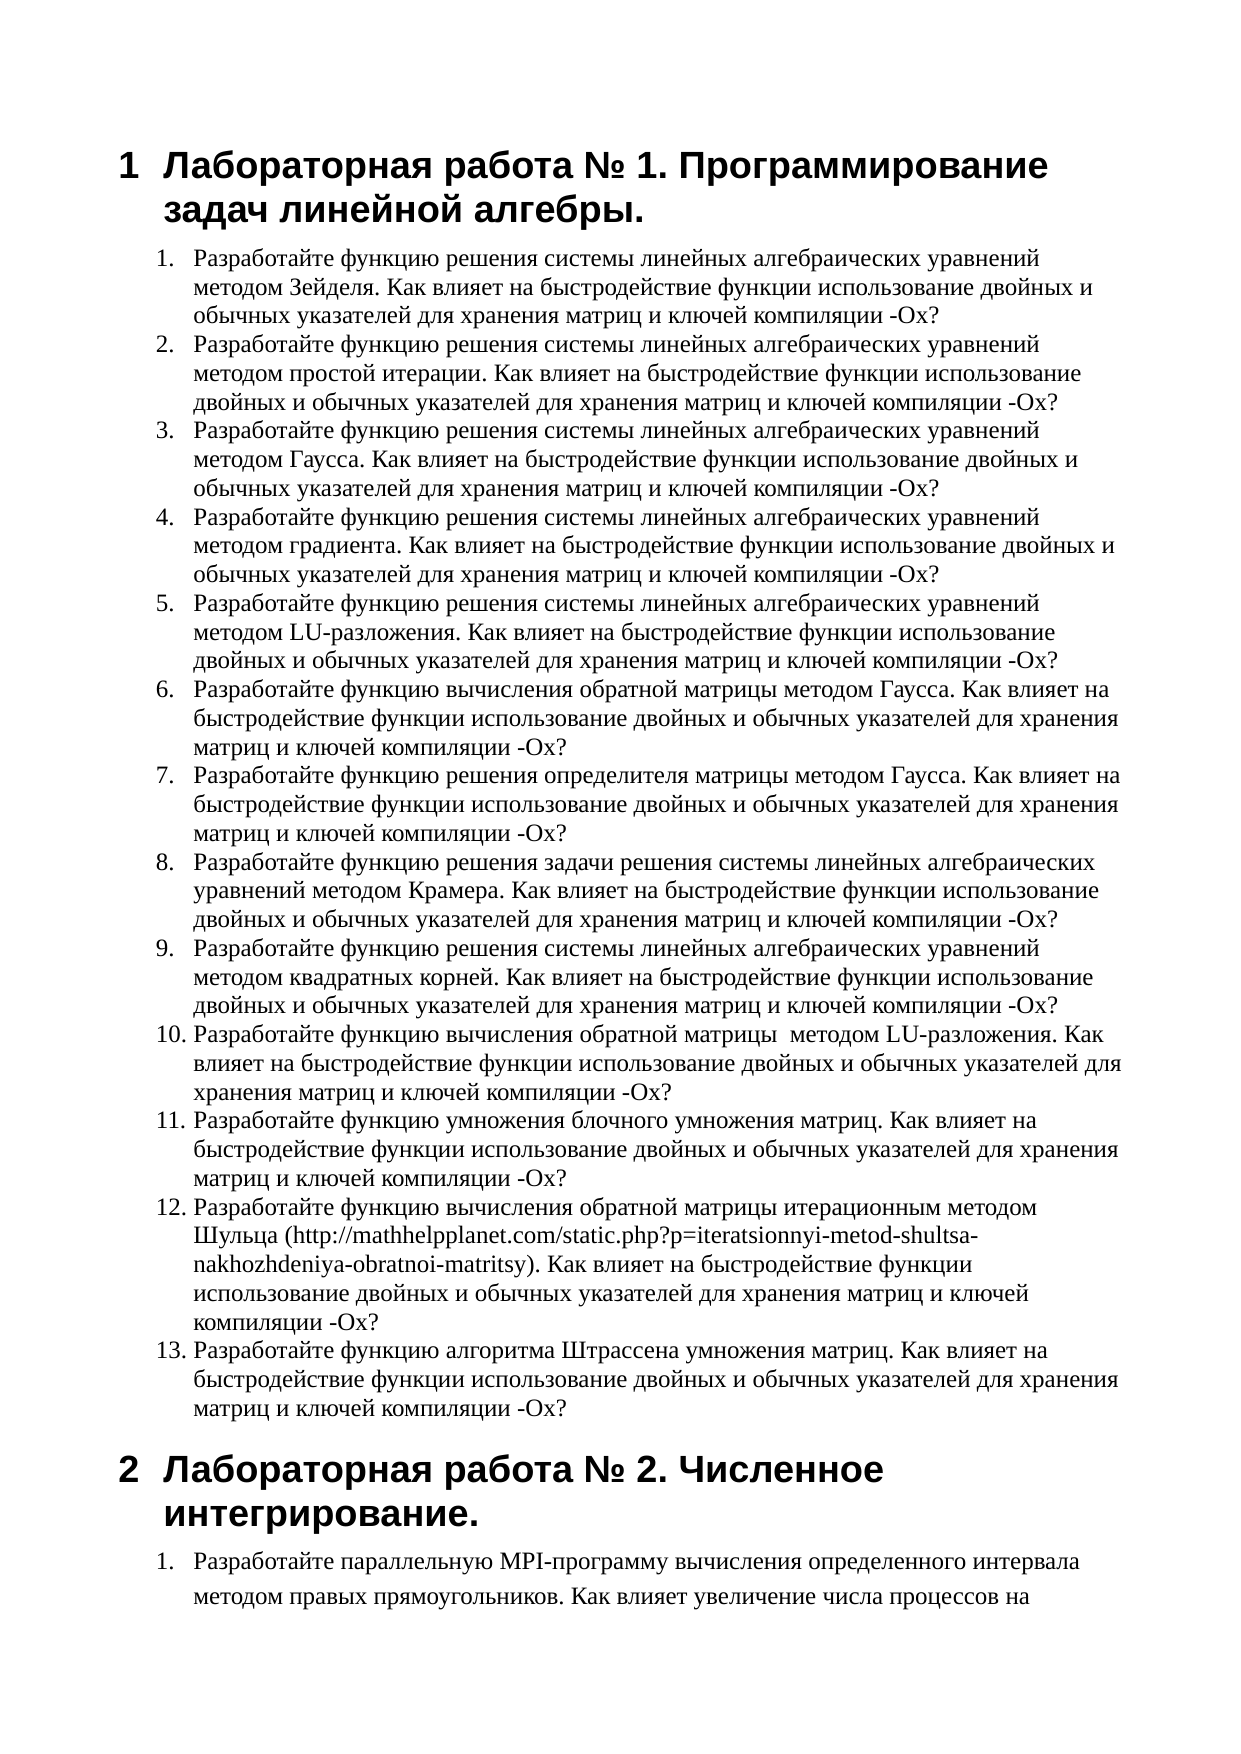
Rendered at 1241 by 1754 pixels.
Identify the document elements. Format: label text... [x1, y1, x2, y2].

list Разработайте функцию решения системы линейных алгебраических уравнений методом квадратных корней. Как влияет на быстродействие функции использование двойных и обычных указателей для хранения матриц и ключей компиляции -Ox? [156, 933, 1122, 1019]
list Разработайте функцию решения системы линейных алгебраических уравнений методом LU-разложения. Как влияет на быстродействие функции использование двойных и обычных указателей для хранения матриц и ключей компиляции -Ox? [156, 588, 1122, 674]
list Разработайте функцию решения системы линейных алгебраических уравнений методом Гаусса. Как влияет на быстродействие функции использование двойных и обычных указателей для хранения матриц и ключей компиляции -Ox? [156, 415, 1122, 502]
list Разработайте функцию решения задачи решения системы линейных алгебраических уравнений методом Крамера. Как влияет на быстродействие функции использование двойных и обычных указателей для хранения матриц и ключей компиляции -Ox? [156, 847, 1122, 933]
list Разработайте функцию алгоритма Штрассена умножения матриц. Как влияет на быстродействие функции использование двойных и обычных указателей для хранения матриц и ключей компиляции -Ox? [156, 1335, 1122, 1422]
list Разработайте функцию решения системы линейных алгебраических уравнений методом градиента. Как влияет на быстродействие функции использование двойных и обычных указателей для хранения матриц и ключей компиляции -Ox? [156, 502, 1122, 588]
list Разработайте функцию вычисления обратной матрицы методом LU-разложения. Как влияет на быстродействие функции использование двойных и обычных указателей для хранения матриц и ключей компиляции -Ox? [156, 1019, 1122, 1105]
subtitle Лабораторная работа № 1. Программирование задач линейной алгебры. [118, 143, 1122, 230]
list Разработайте параллельную MPI-программу вычисления определенного интервала методом правых прямоугольников. Как влияет увеличение числа процессов на [156, 1546, 1122, 1610]
list Разработайте функцию решения системы линейных алгебраических уравнений методом Зейделя. Как влияет на быстродействие функции использование двойных и обычных указателей для хранения матриц и ключей компиляции -Ox? [156, 243, 1122, 329]
list Разработайте функцию умножения блочного умножения матриц. Как влияет на быстродействие функции использование двойных и обычных указателей для хранения матриц и ключей компиляции -Ox? [156, 1105, 1122, 1192]
list Разработайте функцию решения системы линейных алгебраических уравнений методом простой итерации. Как влияет на быстродействие функции использование двойных и обычных указателей для хранения матриц и ключей компиляции -Ox? [156, 329, 1122, 415]
list Разработайте функцию вычисления обратной матрицы итерационным методом Шульца (http://mathhelpplanet.com/static.php?p=iteratsionnyi-metod-shultsa-nakhozhdeniya-obratnoi-matritsy). Как влияет на быстродействие функции использование двойных и обычных указателей для хранения матриц и ключей компиляции -Ox? [156, 1192, 1122, 1335]
list Разработайте функцию вычисления обратной матрицы методом Гаусса. Как влияет на быстродействие функции использование двойных и обычных указателей для хранения матриц и ключей компиляции -Ox? [156, 674, 1122, 760]
subtitle Лабораторная работа № 2. Численное интегрирование. [118, 1447, 1122, 1534]
list Разработайте функцию решения определителя матрицы методом Гаусса. Как влияет на быстродействие функции использование двойных и обычных указателей для хранения матриц и ключей компиляции -Ox? [156, 760, 1122, 847]
